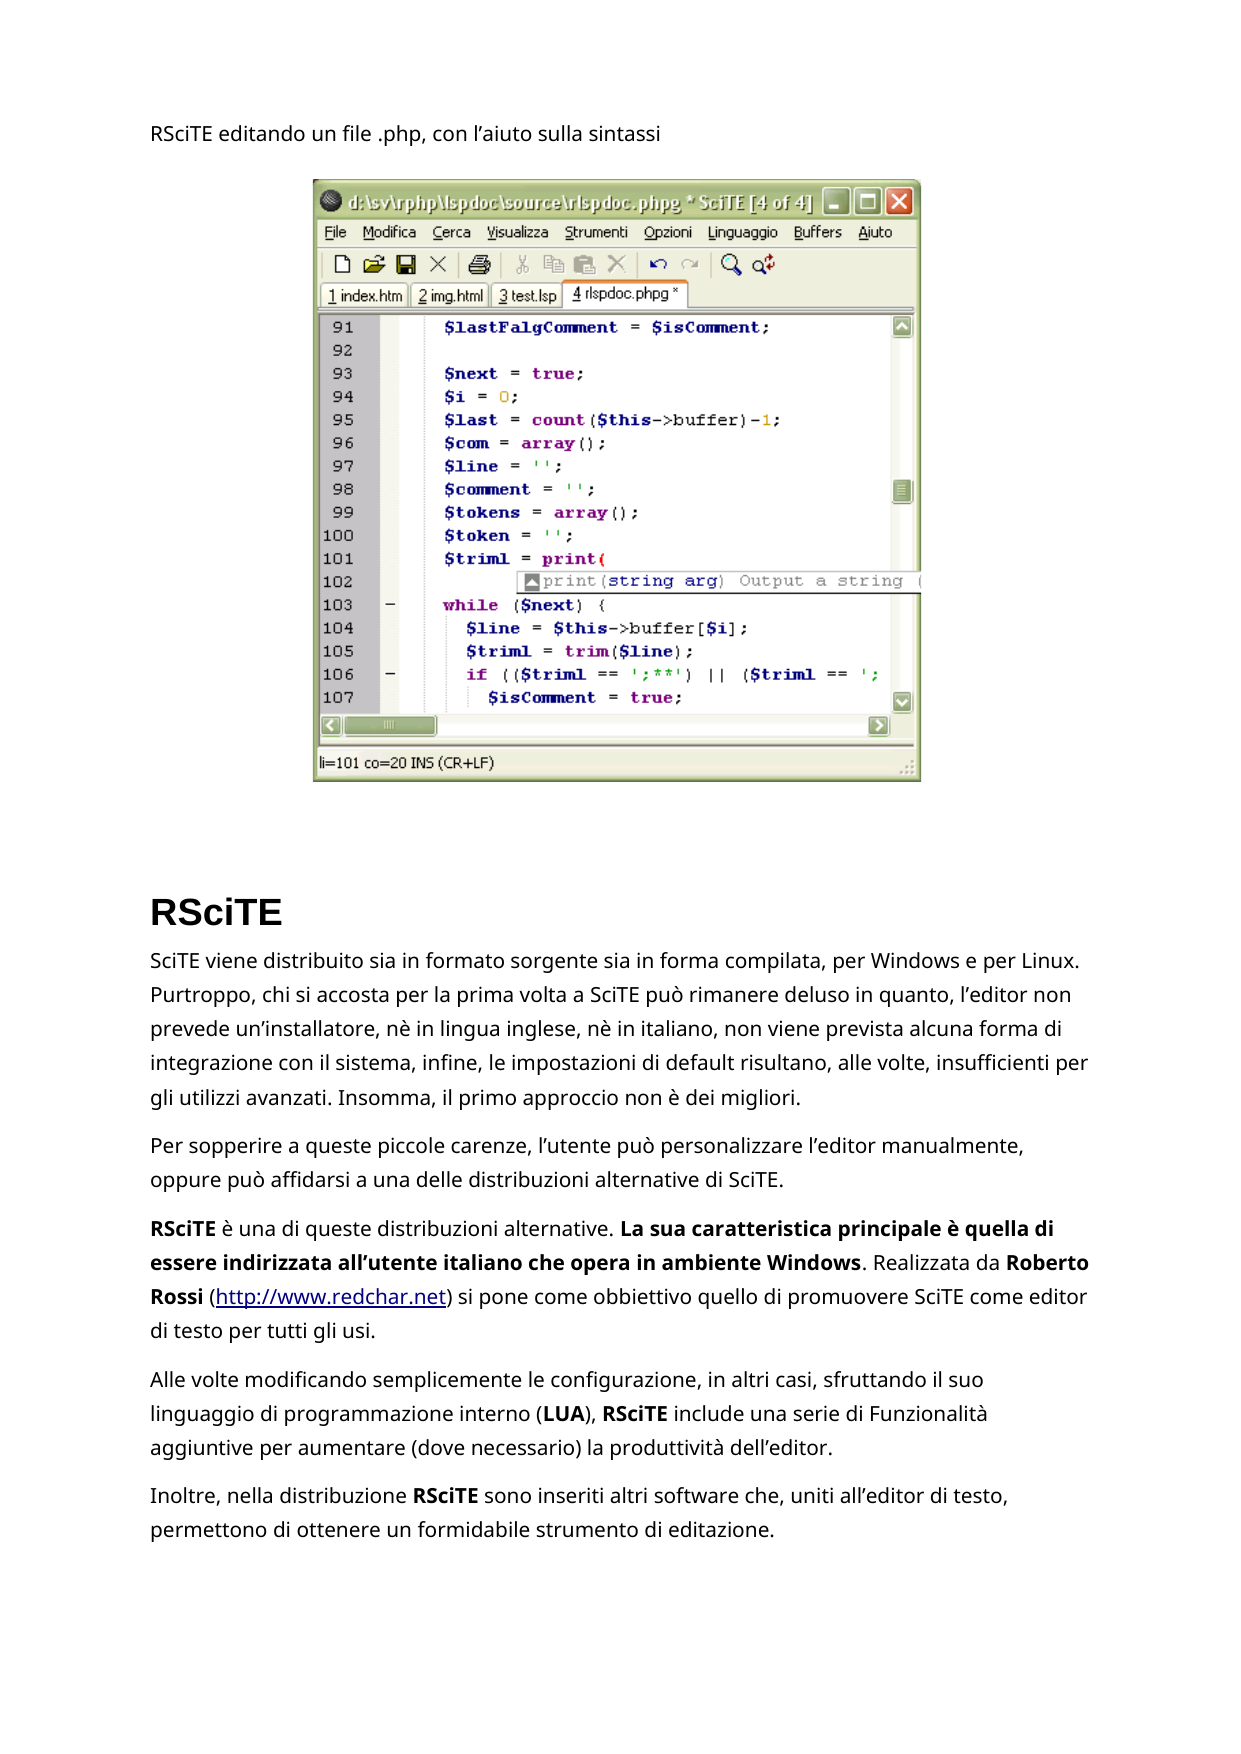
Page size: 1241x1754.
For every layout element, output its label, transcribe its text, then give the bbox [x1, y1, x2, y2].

text RSciTE è una di queste distribuzioni alternative. La sua caratteristica principale è quella di essere indirizzata all’utente italiano che opera in ambiente Windows. Realizzata da Roberto Rossi (http://www.redchar.net) si pone come obbiettivo quello di promuovere SciTE come editor di testo per tutti gli usi. [150, 1214, 1090, 1344]
picture [312, 179, 922, 782]
text RSciTE editando un file .php, con l’aiuto sulla sintassi [150, 119, 1090, 147]
text Per sopperire a queste piccole carenze, l’utente può personalizzare l’editor manualmente, oppure può affidarsi a una delle distribuzioni alternative di SciTE. [150, 1131, 1090, 1194]
subtitle RSciTE [150, 890, 1090, 934]
text Alle volte modificando semplicemente le configurazione, in altri casi, sfruttando il suo linguaggio di programmazione interno (LUA), RSciTE include una serie di Funzionalità aggiuntive per aumentare (dove necessario) la produttività dell’editor. [150, 1365, 1090, 1461]
text Inoltre, nella distribuzione RSciTE sono inseriti altri software che, uniti all’editor di testo, permettono di ottenere un formidabile strumento di editazione. [150, 1482, 1090, 1544]
text SciTE viene distribuito sia in formato sorgente sia in forma compilata, per Windows e per Linux. Purtroppo, chi si accosta per la prima volta a SciTE può rimanere deluso in quanto, l’editor non prevede un’installatore, nè in lingua inglese, nè in italiano, non viene prevista alcuna forma di integrazione con il sistema, infine, le impostazioni di default risultano, alle volte, insufficienti per gli utilizzi avanzati. Insomma, il primo approccio non è dei migliori. [150, 946, 1090, 1111]
